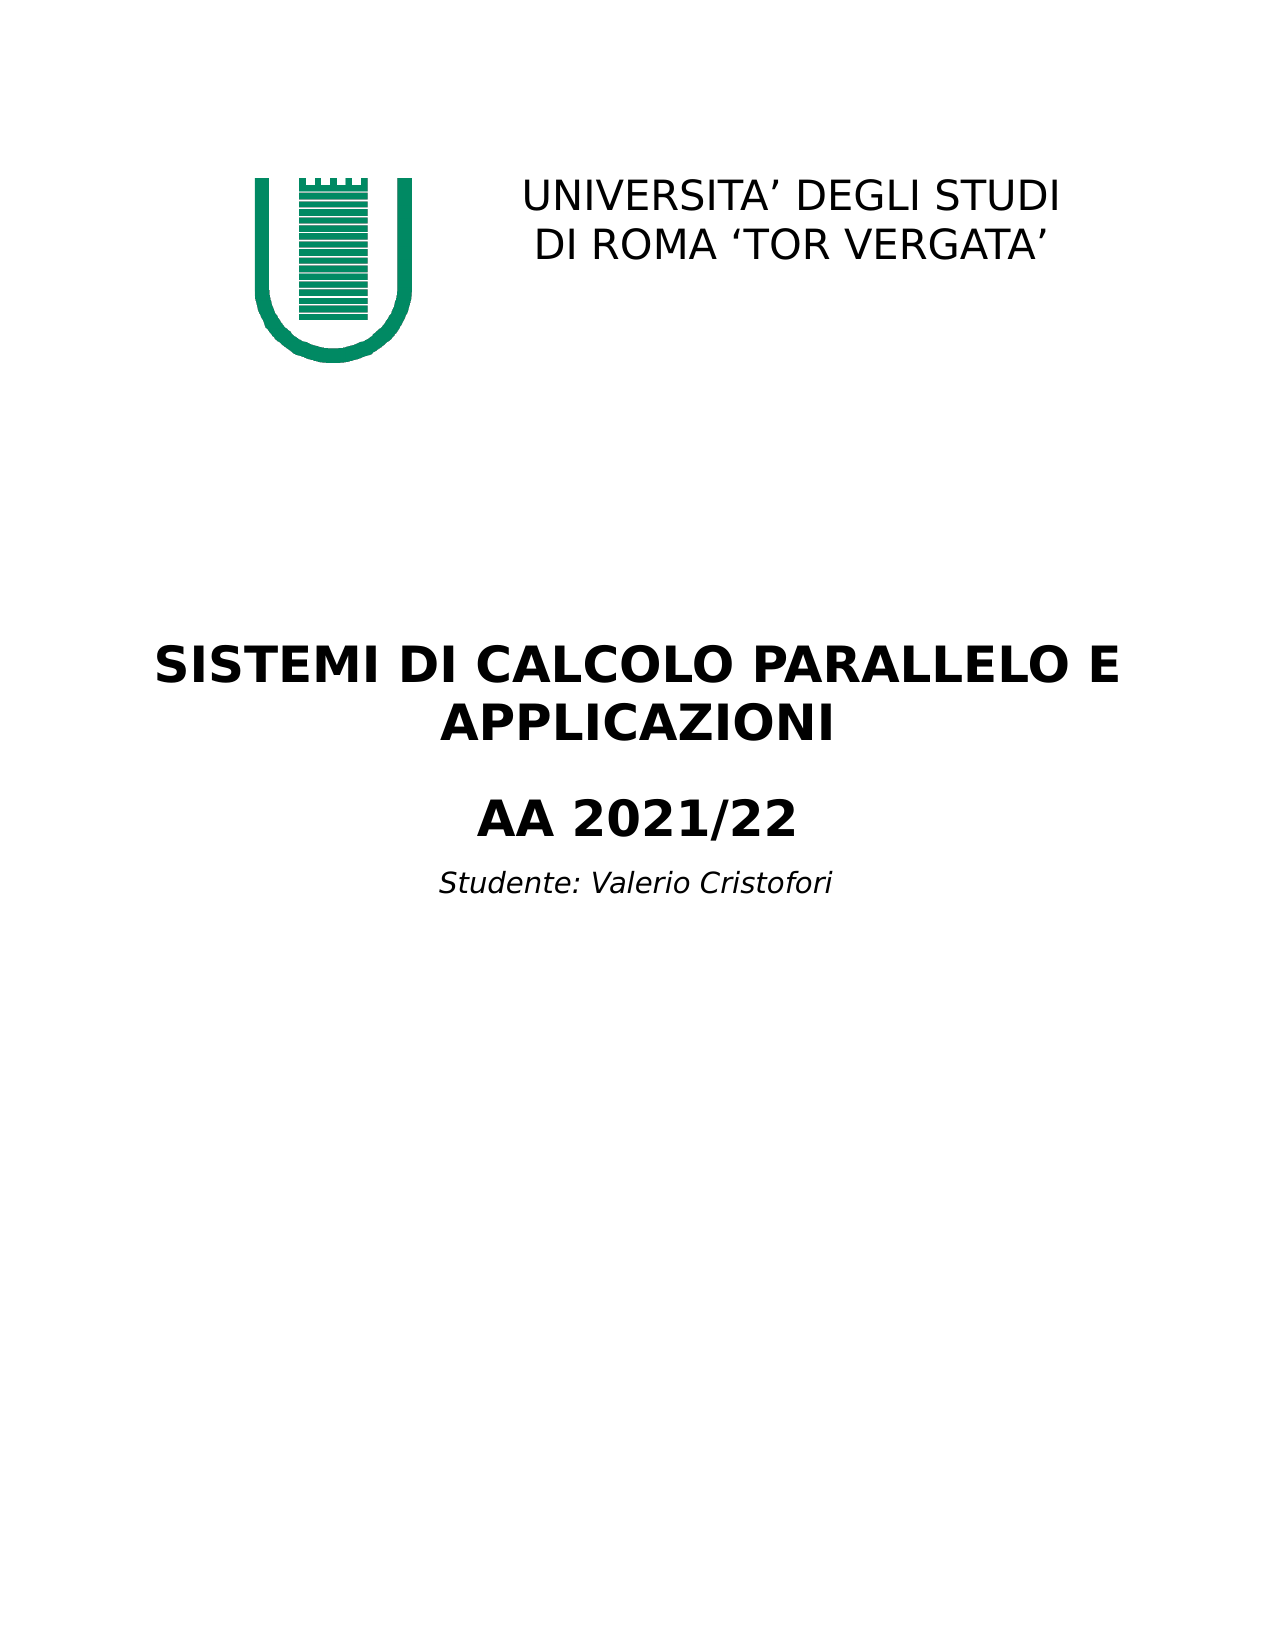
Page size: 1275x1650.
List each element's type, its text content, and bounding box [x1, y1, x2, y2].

subtitle Studente: Valerio Cristofori [118, 867, 1157, 901]
title UNIVERSITA’ DEGLI STUDI DI ROMA ‘TOR VERGATA’ [118, 172, 1157, 530]
title AA 2021/22 [118, 790, 1157, 848]
picture [238, 164, 426, 383]
title SISTEMI DI CALCOLO PARALLELO E APPLICAZIONI [118, 568, 1157, 752]
